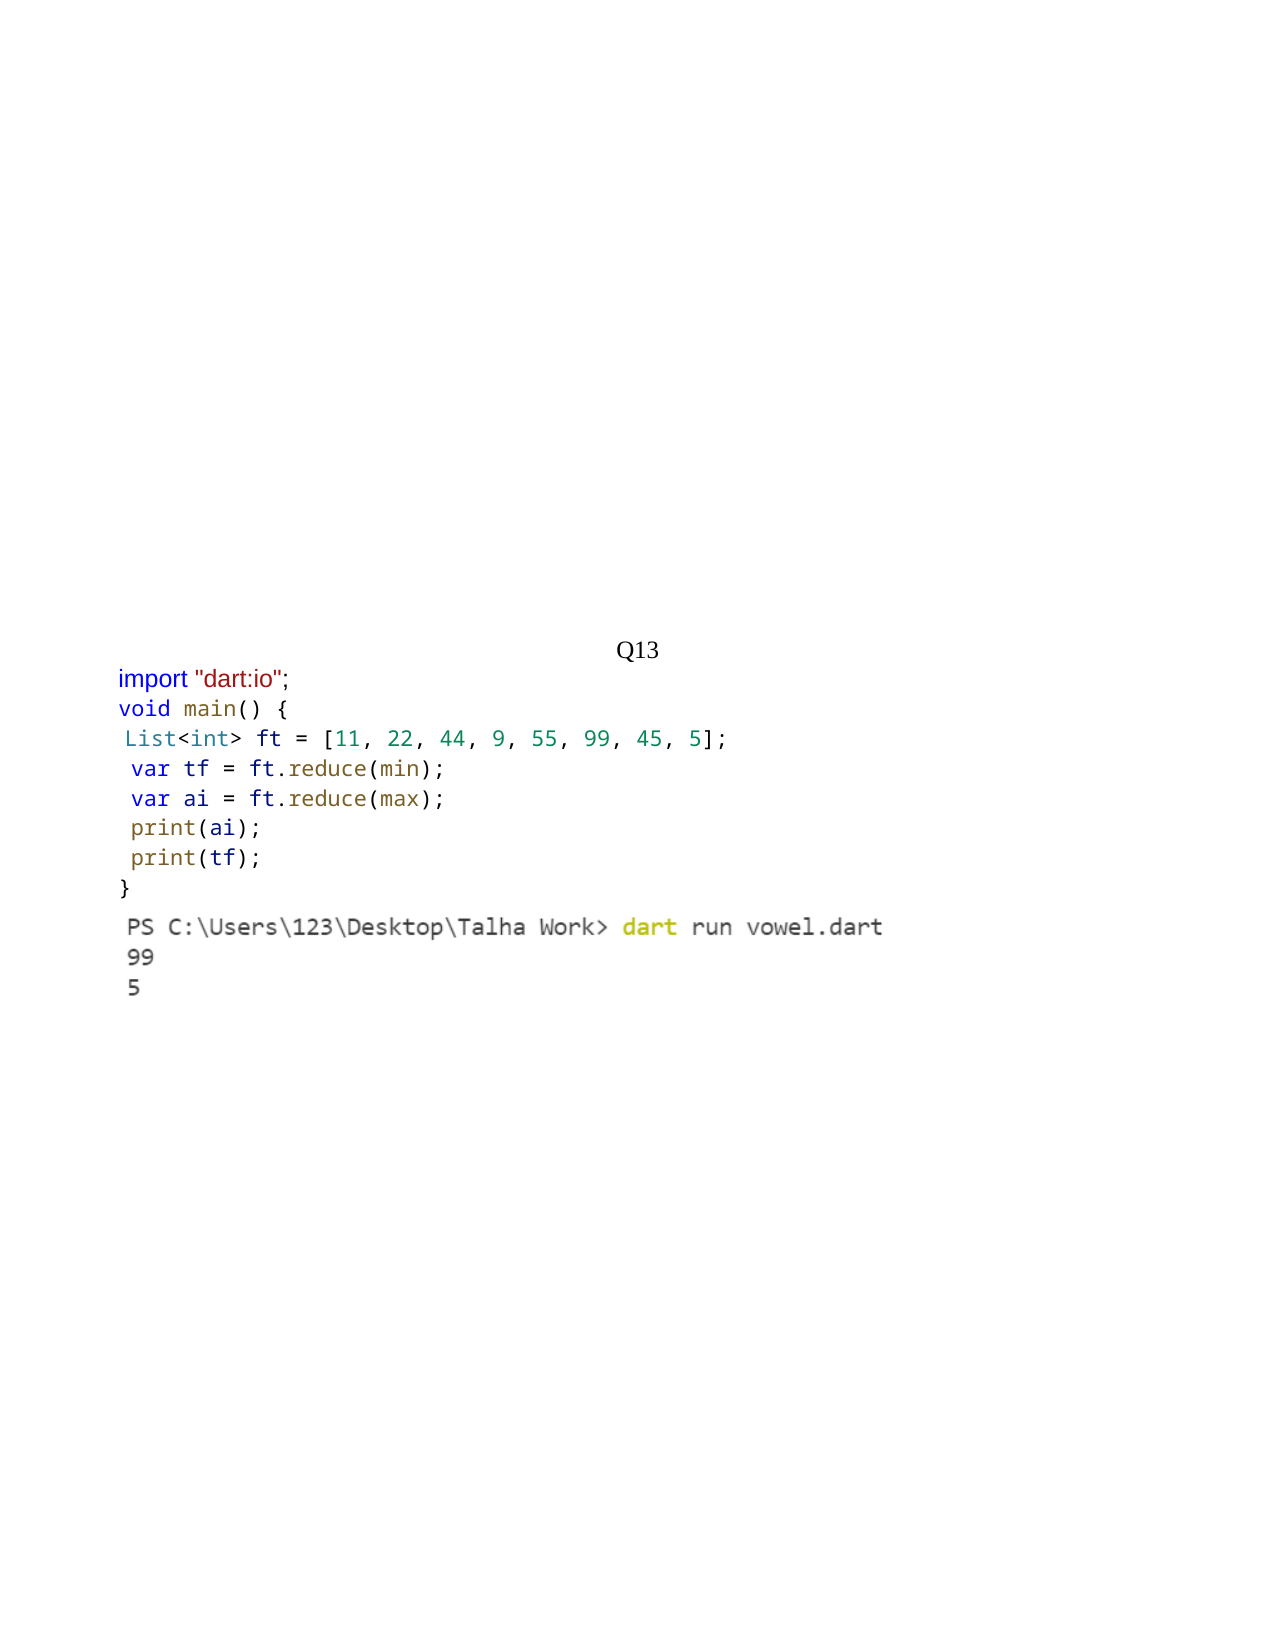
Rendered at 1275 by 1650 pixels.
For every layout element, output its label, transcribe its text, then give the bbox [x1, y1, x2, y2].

text void main() { [118, 693, 1157, 723]
text var ai = ft.reduce(max); [118, 782, 1157, 812]
text var tf = ft.reduce(min); [118, 753, 1157, 782]
text print(tf); [118, 842, 1157, 872]
text } [118, 872, 1157, 902]
text print(ai); [118, 812, 1157, 842]
text Q13 [118, 636, 1157, 664]
picture [118, 901, 884, 1002]
text List<int> ft = [11, 22, 44, 9, 55, 99, 45, 5]; [118, 723, 1157, 753]
text import "dart:io"; [118, 664, 1157, 693]
